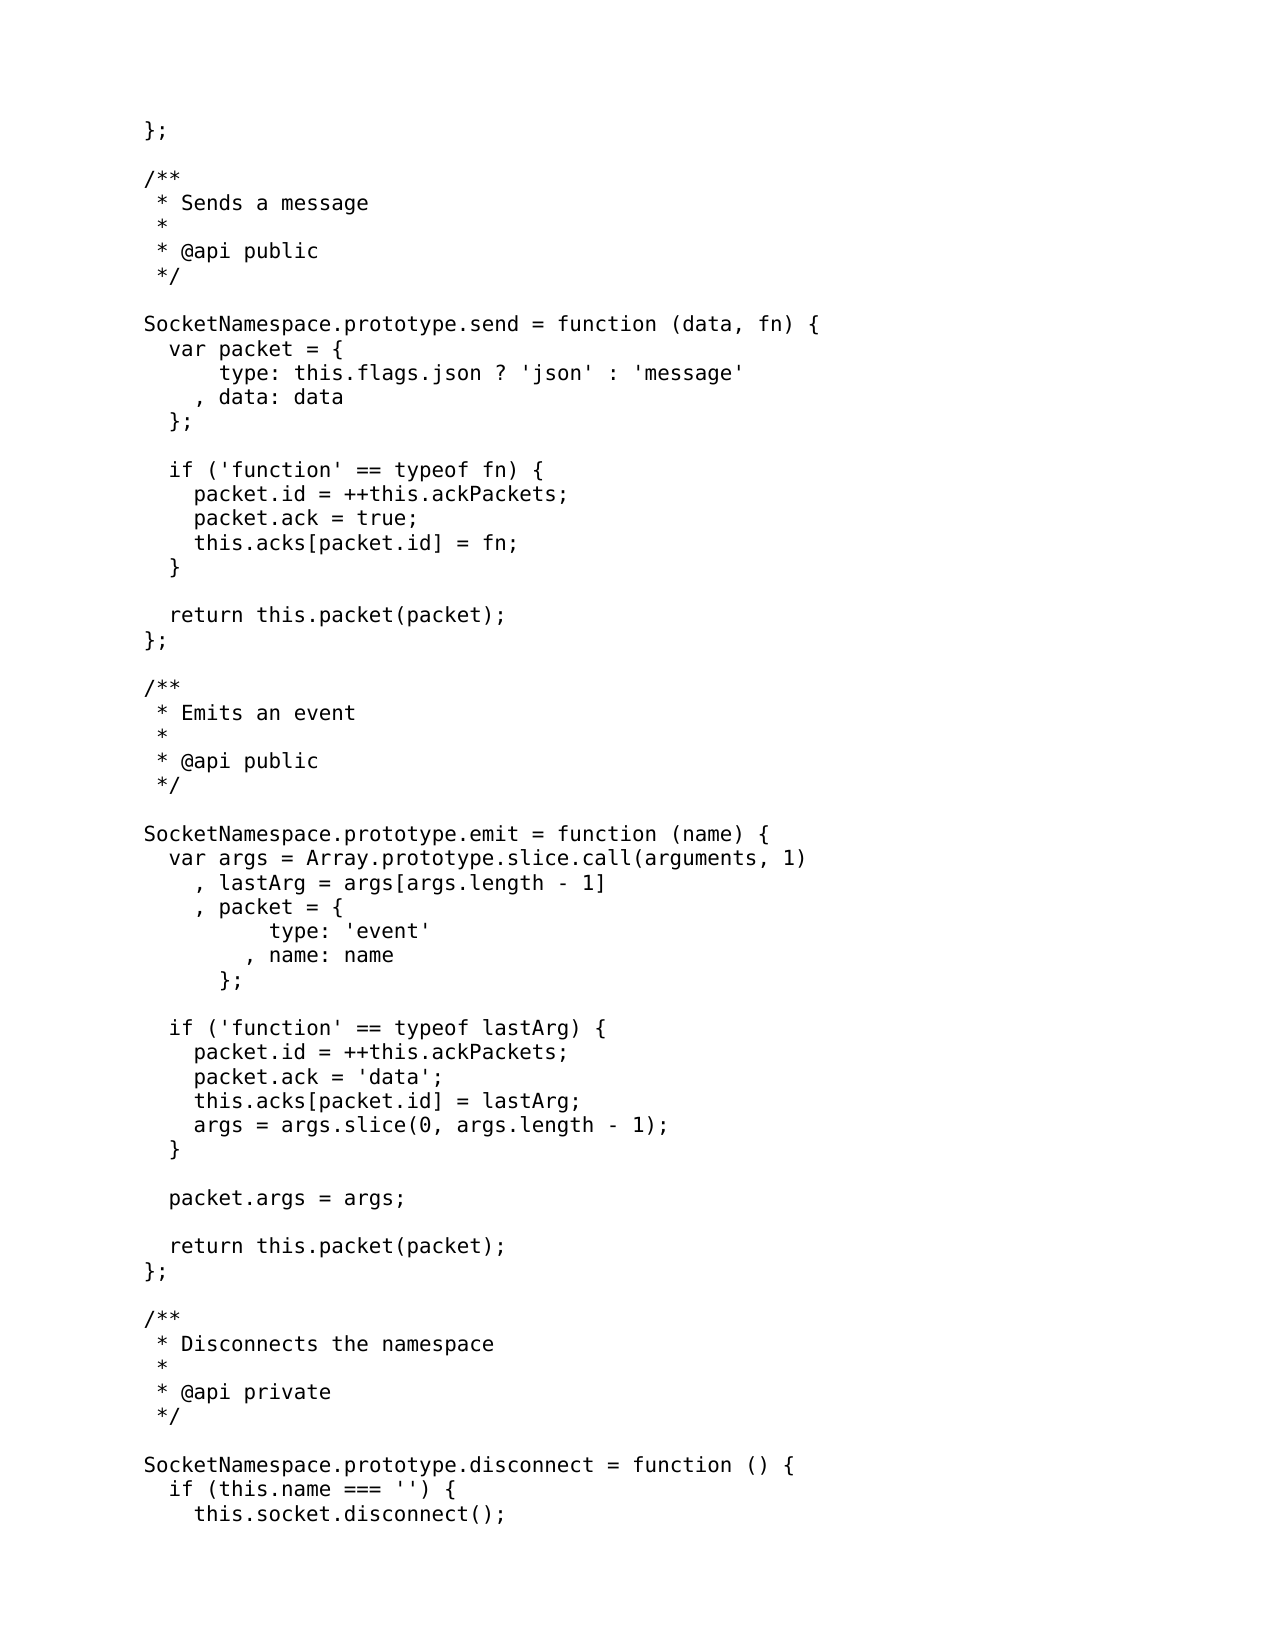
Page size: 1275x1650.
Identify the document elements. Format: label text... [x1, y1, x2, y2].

text * [118, 1356, 1157, 1380]
text , name: name [118, 943, 1157, 968]
text SocketNamespace.prototype.emit = function (name) { [118, 822, 1157, 846]
text }; [118, 1259, 1157, 1283]
text type: 'event' [118, 919, 1157, 943]
text * @api public [118, 239, 1157, 264]
text } [118, 555, 1157, 579]
text /** [118, 676, 1157, 701]
text , lastArg = args[args.length - 1] [118, 871, 1157, 895]
text this.acks[packet.id] = lastArg; [118, 1089, 1157, 1113]
text packet.args = args; [118, 1186, 1157, 1210]
text SocketNamespace.prototype.send = function (data, fn) { [118, 312, 1157, 337]
text packet.id = ++this.ackPackets; [118, 1040, 1157, 1065]
text } [118, 1137, 1157, 1162]
text * Sends a message [118, 191, 1157, 215]
text * Disconnects the namespace [118, 1332, 1157, 1356]
text var packet = { [118, 337, 1157, 361]
text packet.id = ++this.ackPackets; [118, 482, 1157, 506]
text , packet = { [118, 895, 1157, 919]
text }; [118, 409, 1157, 434]
text * [118, 725, 1157, 749]
text * @api public [118, 749, 1157, 773]
text packet.ack = true; [118, 506, 1157, 531]
text /** [118, 1307, 1157, 1332]
text return this.packet(packet); [118, 603, 1157, 628]
text this.socket.disconnect(); [118, 1502, 1157, 1526]
text args = args.slice(0, args.length - 1); [118, 1113, 1157, 1137]
text type: this.flags.json ? 'json' : 'message' [118, 361, 1157, 385]
text * [118, 215, 1157, 239]
text if (this.name === '') { [118, 1477, 1157, 1502]
text /** [118, 167, 1157, 191]
text return this.packet(packet); [118, 1234, 1157, 1259]
text this.acks[packet.id] = fn; [118, 531, 1157, 555]
text if ('function' == typeof fn) { [118, 458, 1157, 482]
text * @api private [118, 1380, 1157, 1404]
text */ [118, 264, 1157, 288]
text var args = Array.prototype.slice.call(arguments, 1) [118, 846, 1157, 871]
text * Emits an event [118, 701, 1157, 725]
text SocketNamespace.prototype.disconnect = function () { [118, 1453, 1157, 1477]
text if ('function' == typeof lastArg) { [118, 1016, 1157, 1040]
text */ [118, 1404, 1157, 1429]
text }; [118, 628, 1157, 652]
text , data: data [118, 385, 1157, 409]
text */ [118, 773, 1157, 798]
text packet.ack = 'data'; [118, 1065, 1157, 1089]
text }; [118, 118, 1157, 142]
text }; [118, 968, 1157, 992]
